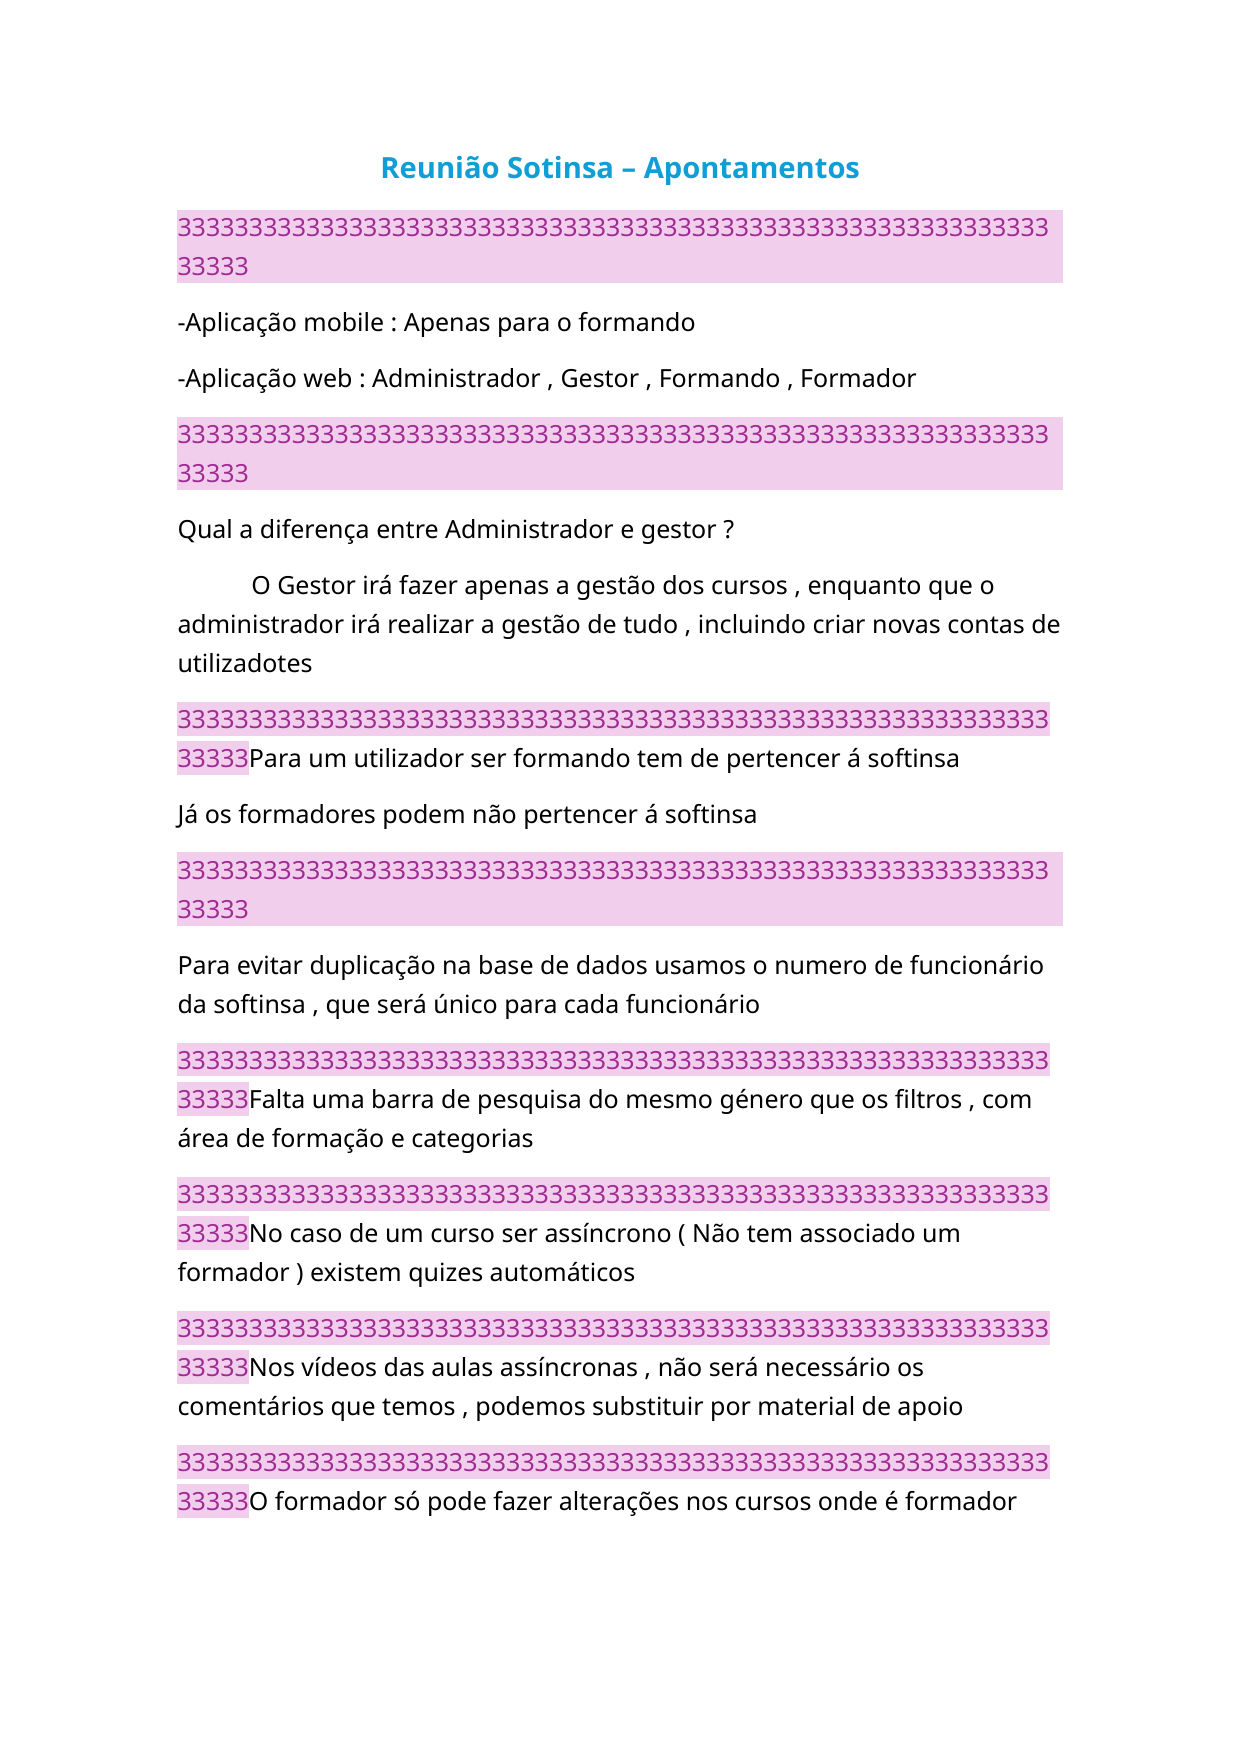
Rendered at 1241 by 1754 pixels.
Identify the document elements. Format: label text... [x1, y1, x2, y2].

text 333333333333333333333333333333333333333333333333333333333333333333 [177, 417, 1063, 490]
text Reunião Sotinsa – Apontamentos [177, 148, 1063, 187]
text 333333333333333333333333333333333333333333333333333333333333333333O formador só pode fazer alterações nos cursos onde é formador [177, 1445, 1063, 1518]
text Qual a diferença entre Administrador e gestor ? [177, 512, 1063, 546]
text 333333333333333333333333333333333333333333333333333333333333333333 [177, 210, 1063, 283]
text O Gestor irá fazer apenas a gestão dos cursos , enquanto que o administrador irá realizar a gestão de tudo , incluindo criar novas contas de utilizadotes [177, 567, 1063, 680]
text Para evitar duplicação na base de dados usamos o numero de funcionário da softinsa , que será único para cada funcionário [177, 947, 1063, 1021]
text 333333333333333333333333333333333333333333333333333333333333333333Para um utilizador ser formando tem de pertencer á softinsa [177, 702, 1063, 775]
text 333333333333333333333333333333333333333333333333333333333333333333Falta uma barra de pesquisa do mesmo género que os filtros , com área de formação e categorias [177, 1042, 1063, 1155]
text Já os formadores podem não pertencer á softinsa [177, 797, 1063, 831]
text 333333333333333333333333333333333333333333333333333333333333333333Nos vídeos das aulas assíncronas , não será necessário os comentários que temos , podemos substituir por material de apoio [177, 1311, 1063, 1423]
text 333333333333333333333333333333333333333333333333333333333333333333 [177, 852, 1063, 926]
text 333333333333333333333333333333333333333333333333333333333333333333No caso de um curso ser assíncrono ( Não tem associado um formador ) existem quizes automáticos [177, 1177, 1063, 1289]
text -Aplicação web : Administrador , Gestor , Formando , Formador [177, 361, 1063, 395]
text -Aplicação mobile : Apenas para o formando [177, 305, 1063, 339]
